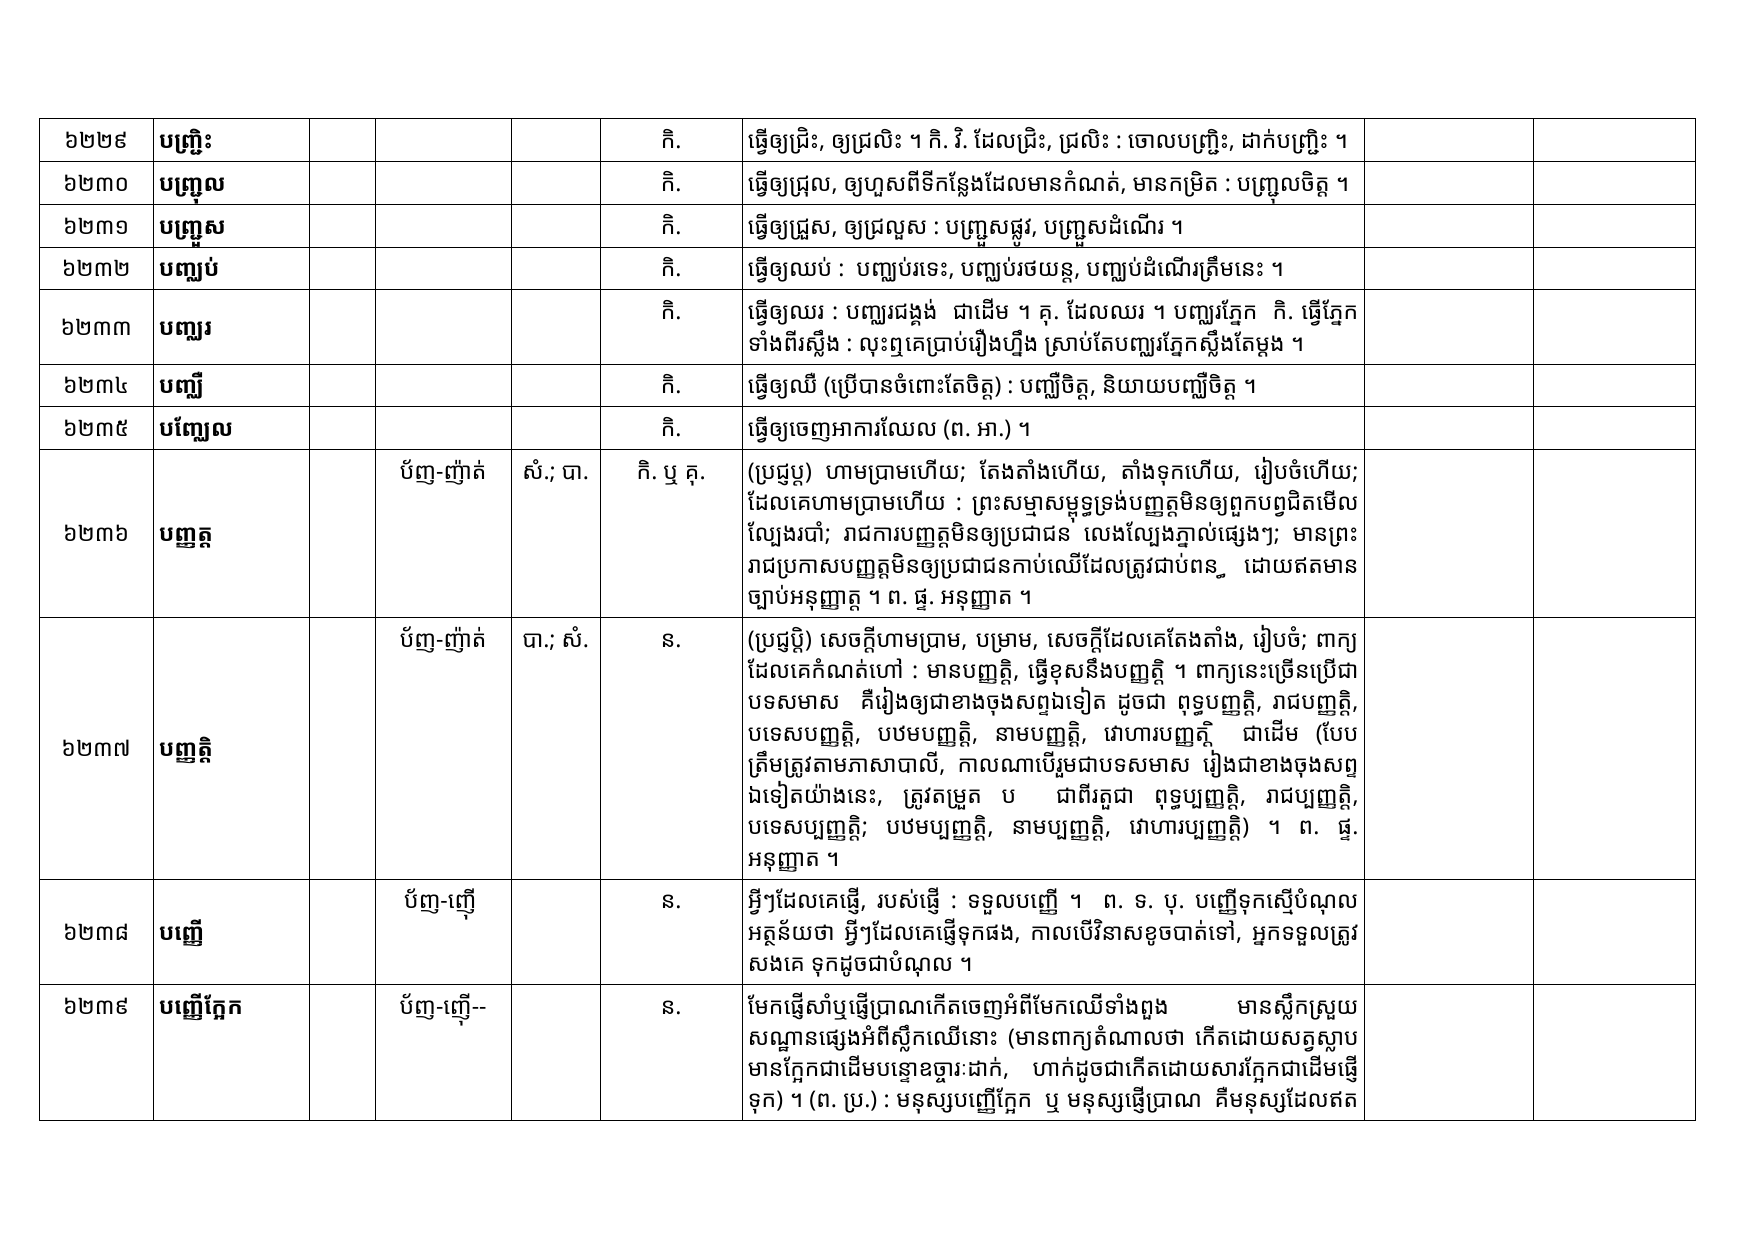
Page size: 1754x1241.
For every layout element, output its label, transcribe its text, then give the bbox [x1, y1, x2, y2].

table_cell [512, 205, 600, 247]
table_cell [310, 880, 375, 984]
table_cell [1534, 365, 1695, 406]
table_cell [1534, 248, 1695, 289]
table_cell ៦២៣៩ [40, 985, 153, 1120]
table_cell បញ្ឈរ [154, 290, 309, 363]
table_cell បញ្ជ្រុល [154, 162, 309, 204]
table_cell កិ. [601, 407, 742, 449]
table_cell [1365, 365, 1533, 406]
table_cell [512, 880, 600, 984]
table_cell [1534, 162, 1695, 204]
table_cell ៦២៣៣ [40, 290, 153, 363]
table_cell [1365, 450, 1533, 617]
table_cell [1534, 119, 1695, 161]
table_cell [376, 407, 511, 449]
table_cell [1365, 985, 1533, 1120]
table_cell ធ្វើ​ឲ្យ​ឈរ : បញ្ឈរ​ជង្គង់ ជាដើម ។ គុ. ដែល​ឈរ ។ បញ្ឈរ​ភ្នែក កិ. ធ្វើ​ភ្នែក​ទាំង​ពីរ​ស្លឹង : លុះ​ឮ​គេ​ប្រាប់​រឿង​ហ្នឹង ស្រាប់​តែ​បញ្ឈរ​ភ្នែក​ស្លឹង​តែ​ម្ដង ។ [743, 290, 1364, 363]
table_cell [376, 162, 511, 204]
table_cell [376, 248, 511, 289]
table_cell [310, 407, 375, 449]
table_cell [1534, 880, 1695, 984]
table_cell សំ.; បា. [512, 450, 600, 617]
table_cell [512, 162, 600, 204]
table_cell ៦២៣២ [40, 248, 153, 289]
table_cell បញ្ញើក្អែក [154, 985, 309, 1120]
table_cell [512, 119, 600, 161]
table_cell បញ្ឈែល [154, 407, 309, 449]
table_cell [310, 205, 375, 247]
table_cell ប័ញ-ញ៉ាត់ [376, 450, 511, 617]
table_cell ៦២៣០ [40, 162, 153, 204]
table_cell ន. [601, 880, 742, 984]
table_cell ធ្វើ​ឲ្យ​ឈឺ (ប្រើ​បាន​ចំពោះ​តែ​ចិត្ត) : បញ្ឈឺ​ចិត្ត, និយាយ​បញ្ឈឺ​ចិត្ត ។ [743, 365, 1364, 406]
table_cell [310, 618, 375, 878]
table_cell បញ្ឈប់ [154, 248, 309, 289]
table_cell បញ្ឈឺ [154, 365, 309, 406]
table_cell កិ. [601, 290, 742, 363]
table_cell ន. [601, 618, 742, 878]
table_cell [310, 365, 375, 406]
table_cell [512, 985, 600, 1120]
table_cell កិ. ឬ គុ. [601, 450, 742, 617]
table_cell [376, 290, 511, 363]
table_cell [376, 119, 511, 161]
table_cell [512, 290, 600, 363]
table_cell [1534, 407, 1695, 449]
table_cell ន. [601, 985, 742, 1120]
table_cell [1365, 290, 1533, 363]
table_cell [1534, 205, 1695, 247]
table_cell ៦២៣៨ [40, 880, 153, 984]
table_cell [310, 450, 375, 617]
table_cell ប័ញ-ញ៉ើ [376, 880, 511, 984]
table_cell បញ្ជ្រិះ [154, 119, 309, 161]
table_cell កិ. [601, 365, 742, 406]
table_cell ៦២៣៤ [40, 365, 153, 406]
table_cell [310, 119, 375, 161]
table_cell [1365, 407, 1533, 449]
table_cell ធ្វើ​ឲ្យ​ជ្រិះ, ឲ្យ​ជ្រលិះ ។ កិ. វិ. ដែល​ជ្រិះ, ជ្រលិះ : ចោល​បញ្ជ្រិះ, ដាក់​បញ្ជ្រិះ ។ [743, 119, 1364, 161]
table_cell [1365, 880, 1533, 984]
table_cell [310, 290, 375, 363]
table_cell មែក​ផ្ញើ​សាំ​ឬ​ផ្ញើ​ប្រាណ​កើត​ចេញ​អំពី​មែក​ឈើ​ទាំងពួង មាន​ស្លឹក​ស្រួយ​សណ្ឋាន​ផ្សេង​អំពី​ស្លឹក​ឈើ​នោះ (មាន​ពាក្យ​តំណាល​ថា កើត​ដោយ​សត្វ​ស្លាប​មាន​ក្អែក​ជាដើម​បន្ទោ​ឧច្ចារៈ​ដាក់, ហាក់​ដូច​ជា​កើត​ដោយសារ​ក្អែក​ជាដើម​ផ្ញើ​ទុក) ។ (ព. ប្រ.) : មនុស្ស​បញ្ញើ​ក្អែក ឬ មនុស្ស​ផ្ញើ​ប្រាណ គឺ​មនុស្ស​ដែល​ឥត​ផ្ទះ​លំនៅ​ ឥត​ទ្រព្យ​ធន​អ្វី​សោះ​ទាំង​មុខ​ការ​របរ​អ្វី​មួយ​ក៏​គ្មាន​ដែរ នៅ​ជ្រក​រស់​ទាំង​ត្រដរ​ដោយ​សារ​គេ ។ កូន​ដែល​កំព្រា​ឥត​ម្ដាយ​អាពុក​តាំង​ពី​នៅ​ជា​ទារក​ឬ​ទារិកា ពុំ​ទាន់​ដឹង​អ្វី​សោះ​នៅ​ឡើយ គេ​យក​មក​ចិញ្ចឹម​ដូច​កូន​បង្កើត, ព. ទ្រ. ថា បញ្ញើ​ក្អែក ឬ​កូន​បញ្ញើ​ក្អែក ដែរ : វា​ជា​កូន​បញ្ញើ​ក្អែក​ទេ ប៉ុន្តែ​ខ្ញុំ​ទុក​វា​ដូច​ជា​កូន​បង្កើត (ច្រើន​តែ​និយាយ​កំបាំង​មុខ) ។ [743, 985, 1364, 1120]
table_cell [310, 985, 375, 1120]
table_cell កិ. [601, 119, 742, 161]
table_cell [1534, 985, 1695, 1120]
table_cell [310, 162, 375, 204]
table_cell ប័ញ-ញ៉ាត់ [376, 618, 511, 878]
table_cell បញ្ញត្ត [154, 450, 309, 617]
table_cell (ប្រជ្ញប្ត) ហាម​ប្រាម​ហើយ; តែងតាំង​ហើយ, តាំង​ទុក​ហើយ, រៀប​ចំ​ហើយ; ដែល​គេ​ហាម​ប្រាម​ហើយ : ព្រះ​សម្មាសម្ពុទ្ធ​ទ្រង់​បញ្ញត្ត​មិន​ឲ្យ​ពួក​បព្វជិត​មើល​ល្បែង​របាំ; រាជការ​បញ្ញត្ត​មិន​ឲ្យ​ប្រជាជន លេង​ល្បែង​ភ្នាល់​ផ្សេង​ៗ; មាន​ព្រះ​រាជ​ប្រកាស​បញ្ញត្ត​មិន​ឲ្យ​ប្រជាជន​កាប់​ឈើ​ដែល​ត្រូវ​ជាប់​ពន្ធ ដោយ​ឥត​មាន​ច្បាប់​អនុញ្ញាត្ត ។ ព. ផ្ទ. អនុញ្ញាត ។ [743, 450, 1364, 617]
table_cell [1534, 450, 1695, 617]
table_cell [512, 365, 600, 406]
table_cell [1365, 618, 1533, 878]
table_cell [512, 407, 600, 449]
table_cell បញ្ជ្រួស [154, 205, 309, 247]
table_cell [376, 365, 511, 406]
table_cell បា.; សំ. [512, 618, 600, 878]
table_cell ៦២៣៧ [40, 618, 153, 878]
table_cell [1365, 205, 1533, 247]
table_cell [310, 248, 375, 289]
table_cell [1534, 618, 1695, 878]
table_cell ៦២៣៦ [40, 450, 153, 617]
table_cell [512, 248, 600, 289]
table_cell កិ. [601, 162, 742, 204]
table_cell ៦២៣៥ [40, 407, 153, 449]
table_cell បញ្ញត្តិ [154, 618, 309, 878]
table_cell [1365, 248, 1533, 289]
table_cell ៦២២៩ [40, 119, 153, 161]
table_cell ប័ញ-ញ៉ើ-- [376, 985, 511, 1120]
table_cell [376, 205, 511, 247]
table_cell ៦២៣១ [40, 205, 153, 247]
table_cell [1365, 162, 1533, 204]
table_cell ធ្វើ​ឲ្យ​ជ្រួស, ឲ្យ​ជ្រលួស : បញ្ជ្រួស​ផ្លូវ, បញ្ជ្រួស​ដំណើរ ។ [743, 205, 1364, 247]
table_cell ធ្វើ​ឲ្យ​ឈប់ : បញ្ឈប់​រទេះ, បញ្ឈប់​រថយន្ត, បញ្ឈប់​ដំណើរ​ត្រឹម​នេះ ។ [743, 248, 1364, 289]
table_cell ធ្វើ​ឲ្យ​ចេញ​អាការ​ឈែល (ព. អា.) ។ [743, 407, 1364, 449]
table_cell អ្វី​ៗ​ដែល​គេ​ផ្ញើ, របស់​ផ្ញើ : ទទួល​បញ្ញើ ។ ព. ទ. បុ. បញ្ញើ​ទុក​ស្មើ​បំណុល អត្ថន័យ​ថា អ្វី​ៗ​ដែល​គេ​ផ្ញើ​ទុក​ផង, កាល​បើ​វិនាស​ខូច​បាត់​ទៅ, អ្នក​ទទួល​ត្រូវ​សង​គេ ទុក​ដូច​ជា​បំណុល ។ [743, 880, 1364, 984]
table_cell ធ្វើ​ឲ្យ​ជ្រុល, ឲ្យ​ហួស​ពី​ទី​កន្លែង​ដែល​មាន​កំណត់, មាន​កម្រិត : បញ្ជ្រុល​ចិត្ត ។ [743, 162, 1364, 204]
table_cell កិ. [601, 248, 742, 289]
table_cell (ប្រជ្ញប្តិ) សេចក្ដី​ហាម​ប្រាម, បម្រាម, សេចក្ដី​ដែល​គេ​តែងតាំង, រៀប​ចំ; ពាក្យ​ដែល​គេ​កំណត់​ហៅ : មាន​បញ្ញត្តិ, ធ្វើ​ខុស​នឹង​បញ្ញត្តិ ។ ពាក្យ​នេះ​ច្រើន​ប្រើ​ជា​បទ​សមាស គឺ​រៀង​ឲ្យ​ជា​ខាង​ចុង​សព្ទ​ឯ​ទៀត ដូច​ជា ពុទ្ធ​បញ្ញត្តិ, រាជ​បញ្ញត្តិ, បទេស​បញ្ញត្តិ, បឋម​បញ្ញត្តិ, នាម​បញ្ញត្តិ, វោហារ​បញ្ញត្តិ ជាដើម (បែប​ត្រឹមត្រូវ​តាម​ភាសា​បាលី, កាល​ណា​បើ​រួម​ជា​បទ​សមាស រៀង​ជា​ខាង​ចុង​សព្ទ​ឯ​ទៀត​យ៉ាង​នេះ, ត្រូវ​តម្រួត ប ជា​ពីរ​តួ​ជា ពុទ្ធប្បញ្ញត្តិ, រាជប្បញ្ញត្តិ, បទេសប្បញ្ញត្តិ; បឋមប្បញ្ញត្តិ, នាមប្បញ្ញត្តិ, វោហារប្បញ្ញត្តិ) ។ ព. ផ្ទ. អនុញ្ញាត ។ [743, 618, 1364, 878]
table_cell បញ្ញើ [154, 880, 309, 984]
table_cell [1365, 119, 1533, 161]
table_cell កិ. [601, 205, 742, 247]
table_cell [1534, 290, 1695, 363]
